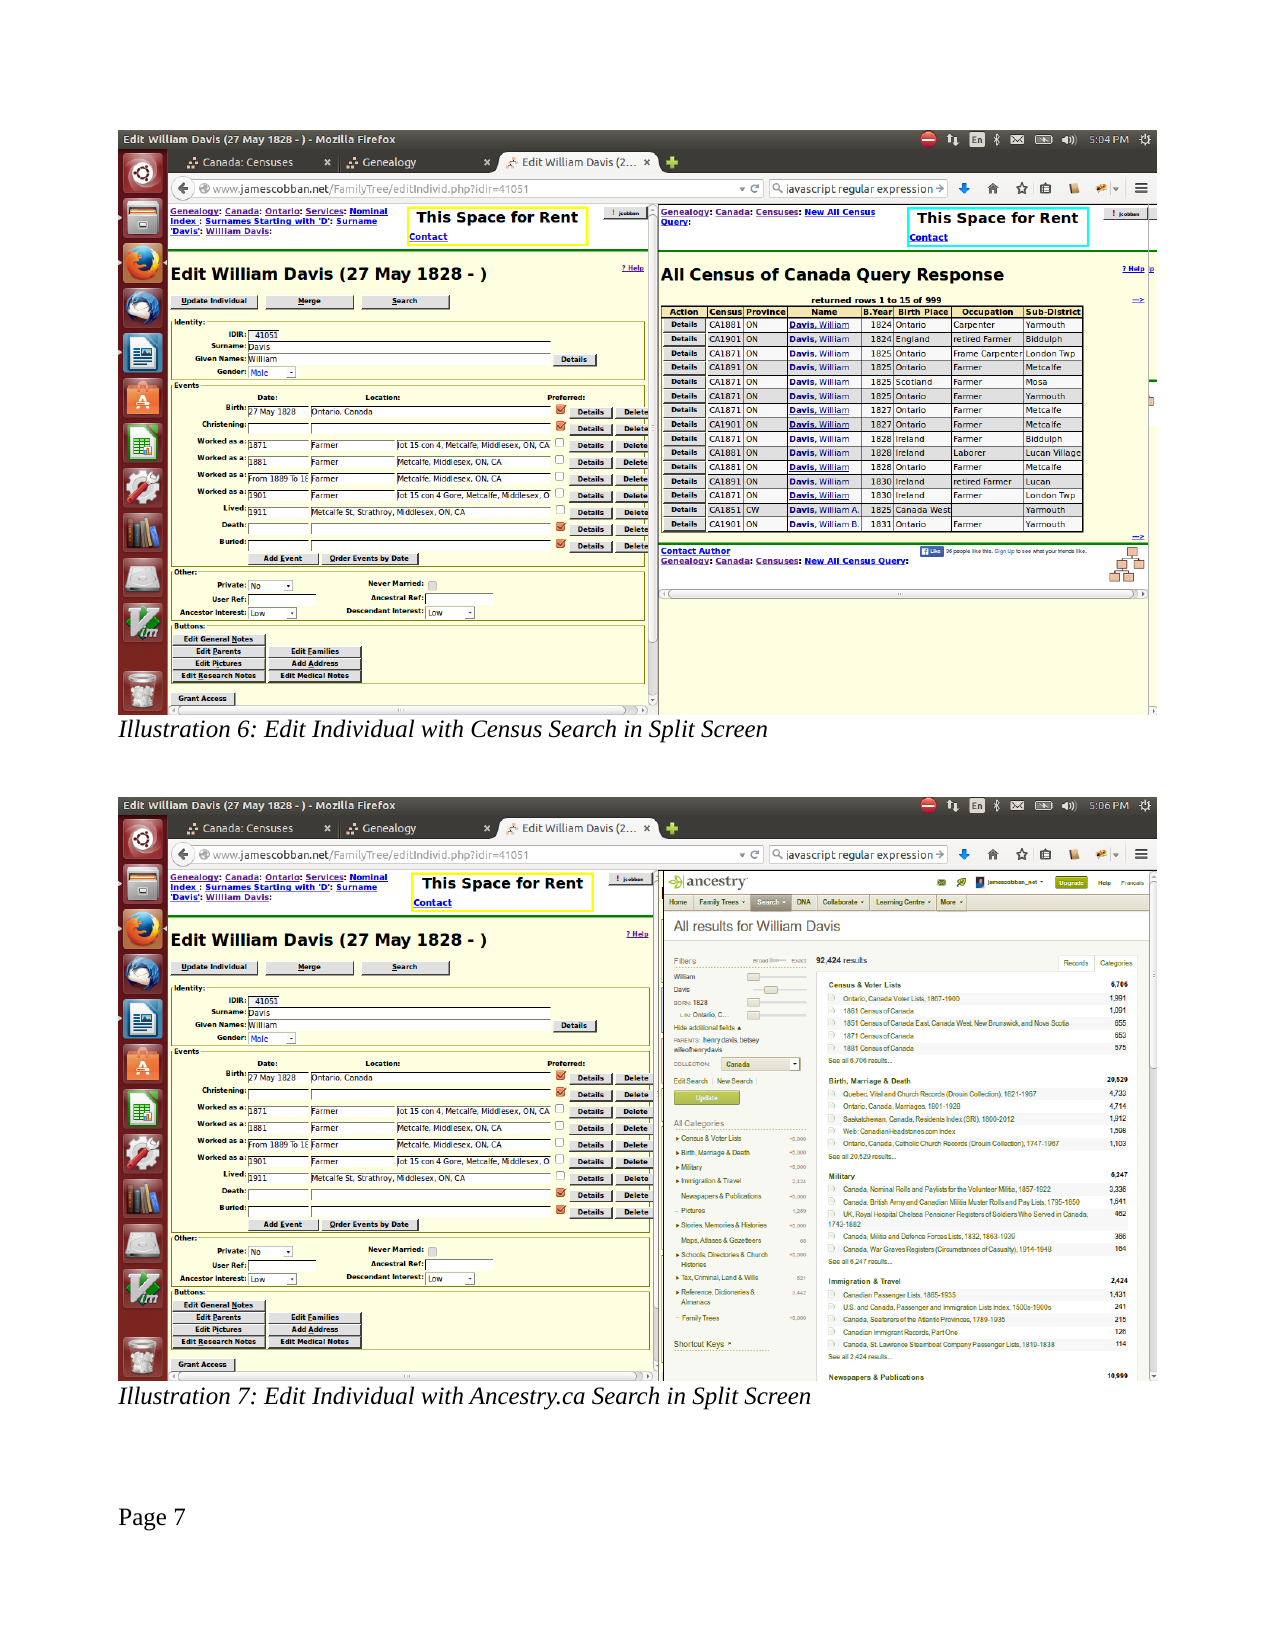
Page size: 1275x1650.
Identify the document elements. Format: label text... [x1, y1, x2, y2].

picture [118, 797, 1157, 1381]
text Illustration 6: Edit Individual with Census Search in Split Screen [118, 715, 1157, 743]
text Illustration 7: Edit Individual with Ancestry.ca Search in Split Screen [118, 1381, 1157, 1410]
picture [118, 130, 1157, 715]
